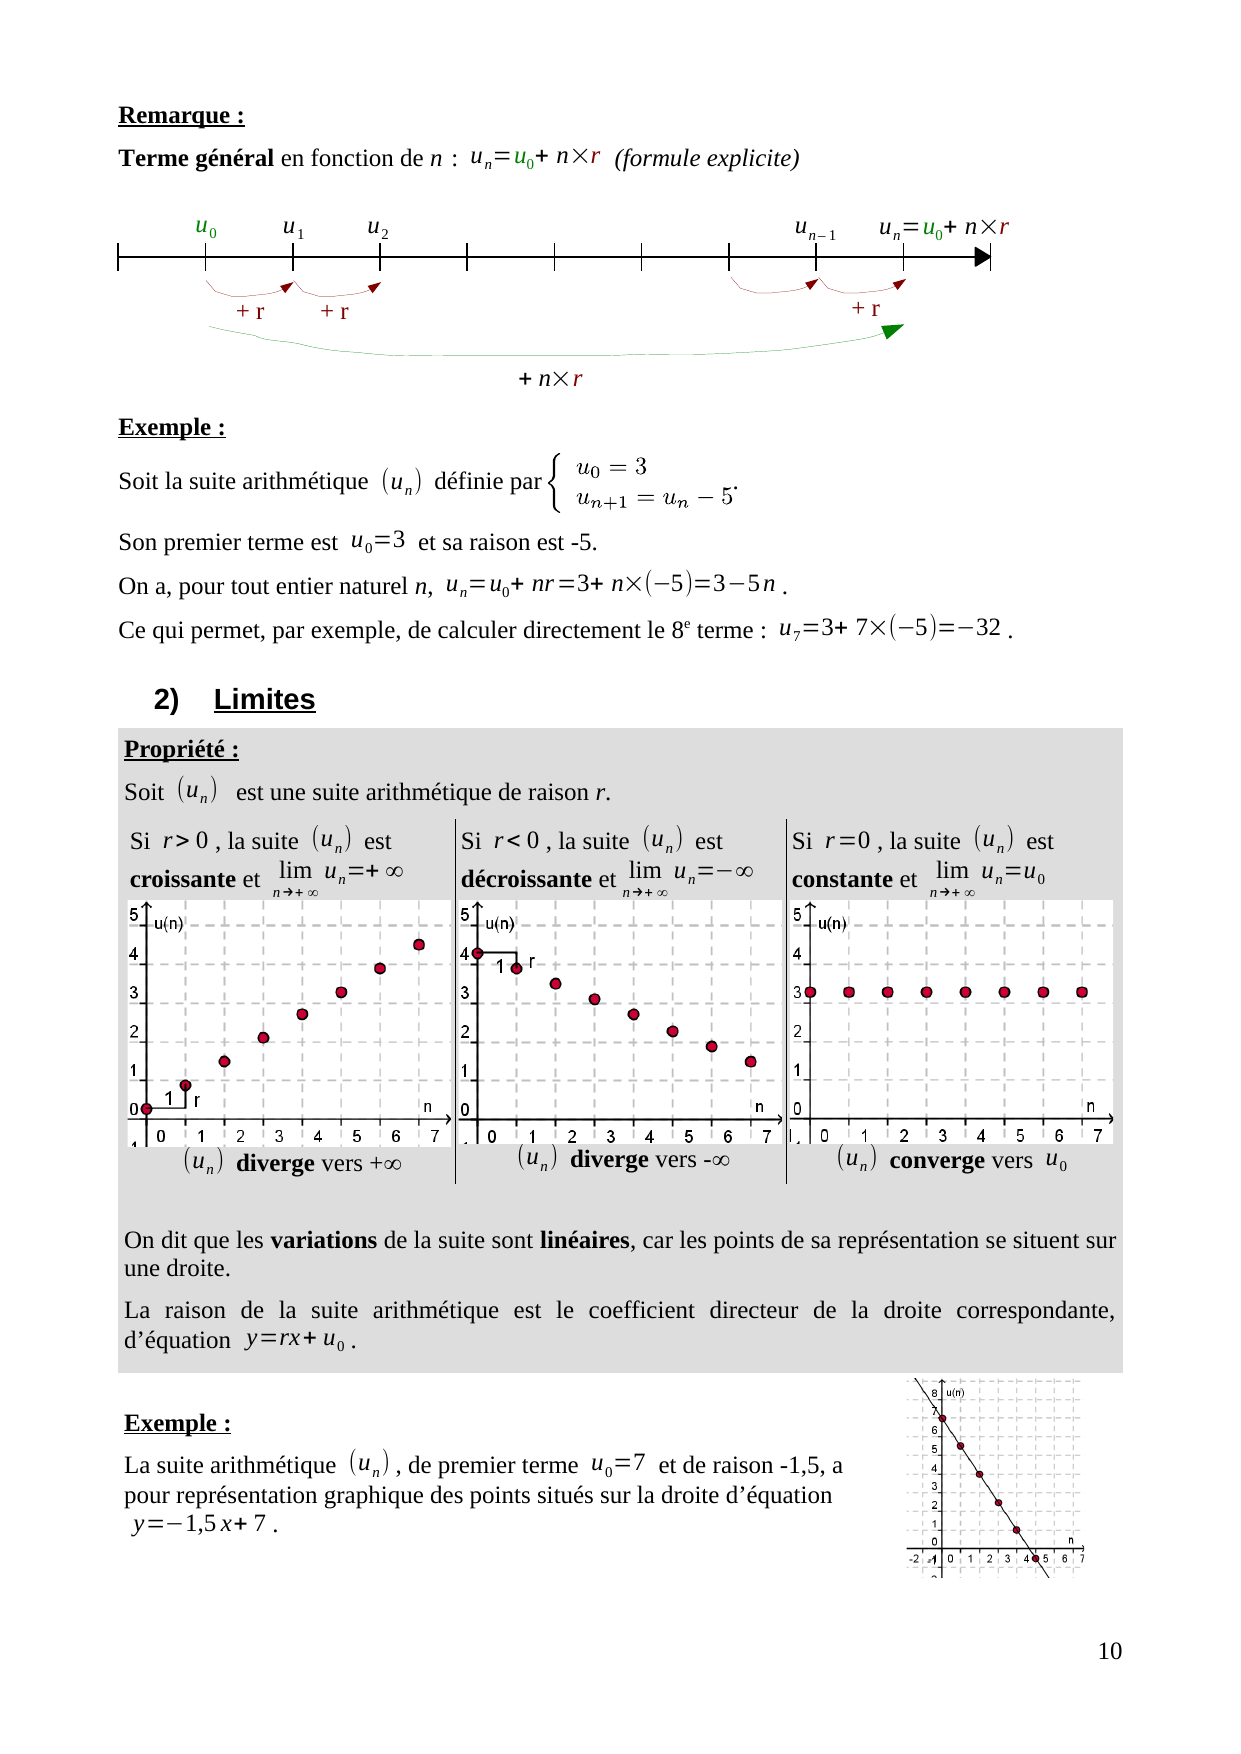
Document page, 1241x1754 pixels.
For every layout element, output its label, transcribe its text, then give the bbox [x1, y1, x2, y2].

table_header Si , la suite est décroissante et diverge vers -∞ [456, 819, 786, 1183]
table_header Exemple : La suite arithmétique , de premier terme et de raison -1,5, a pour représentation graphique des points situés sur la droite d’équation . [118, 1373, 868, 1588]
text Ce qui permet, par exemple, de calculer directement le 8e terme : . [118, 613, 1122, 645]
table_header [868, 1373, 1123, 1588]
text Exemple : [118, 412, 1122, 441]
text Terme général en fonction de n : (formule explicite) [118, 142, 1122, 173]
table_header Propriété : Soit est une suite arithmétique de raison r. On dit que les variations de la suite sont linéaires, car les points de sa représentation se situent sur une droite. La raison de la suite arithmétique est le coefficient directeur de la droite correspondante, d’équation . [118, 728, 1123, 1373]
text Soit la suite arithmétique définie par . [551, 453, 1122, 513]
table_header Si , la suite est constante et converge vers [787, 819, 1117, 1183]
table_header Si , la suite est croissante et diverge vers +∞ [124, 819, 455, 1183]
subtitle Limites [153, 682, 1122, 716]
text On a, pour tout entier naturel n, . [118, 569, 1122, 601]
text Son premier terme est et sa raison est -5. [118, 525, 1122, 557]
text Remarque : [118, 100, 1122, 129]
text Soit la suite arithmétique définie par . [118, 453, 557, 513]
